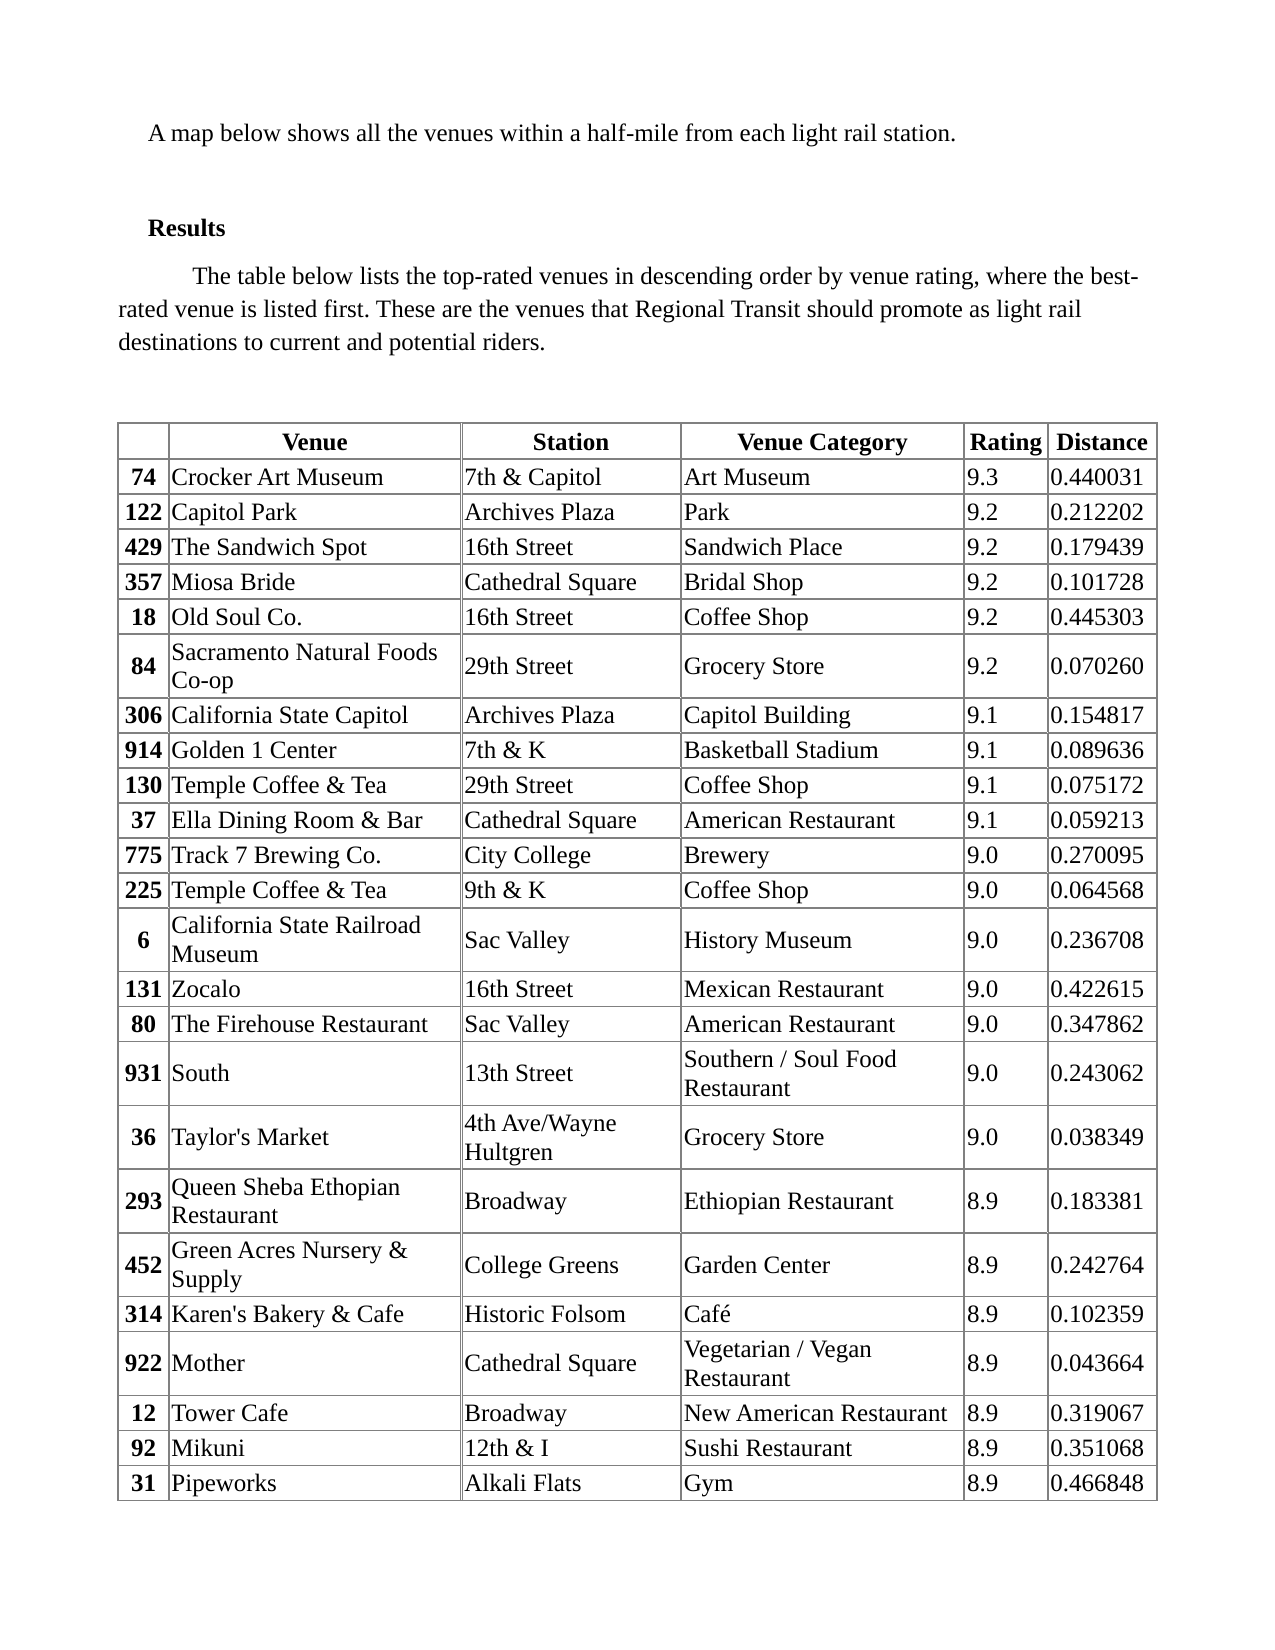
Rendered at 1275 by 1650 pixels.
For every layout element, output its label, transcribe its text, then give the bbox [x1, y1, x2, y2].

table_cell City College [463, 839, 680, 872]
table_cell 8.9 [965, 1396, 1047, 1429]
table_cell Green Acres Nursery & Supply [170, 1234, 460, 1296]
table_cell Sacramento Natural Foods Co-op [170, 635, 460, 697]
table_cell Sac Valley [463, 1007, 680, 1041]
table_cell The Sandwich Spot [170, 530, 460, 563]
table_cell 12 [119, 1396, 168, 1429]
table_cell Cathedral Square [463, 1332, 680, 1394]
table_cell 9.3 [965, 460, 1047, 493]
table_cell 9th & K [463, 874, 680, 907]
table_cell Bridal Shop [682, 565, 963, 598]
table_cell 0.445303 [1049, 600, 1156, 633]
table_cell 429 [119, 530, 168, 563]
table_cell 9.0 [965, 874, 1047, 907]
table_cell 12th & I [463, 1431, 680, 1464]
table_cell 9.2 [965, 635, 1047, 697]
table_cell 0.038349 [1049, 1106, 1156, 1168]
table_cell Brewery [682, 839, 963, 872]
table_cell 9.2 [965, 600, 1047, 633]
table_cell Broadway [463, 1170, 680, 1232]
table_cell 9.0 [965, 1007, 1047, 1041]
table_header Distance [1049, 424, 1156, 458]
table_cell 0.059213 [1049, 804, 1156, 837]
text The table below lists the top-rated venues in descending order by venue rating, where the best-rated venue is listed first. These are the venues that Regional Transit should promote as light rail destinations to current and potential riders. [118, 261, 1157, 356]
table_header Rating [965, 424, 1047, 458]
table_cell 0.347862 [1049, 1007, 1156, 1041]
table_cell Mother [170, 1332, 460, 1394]
table_cell 9.0 [965, 1106, 1047, 1168]
table_cell Track 7 Brewing Co. [170, 839, 460, 872]
table_cell 0.270095 [1049, 839, 1156, 872]
table_cell 8.9 [965, 1234, 1047, 1296]
table_cell 0.154817 [1049, 699, 1156, 732]
table_cell Sushi Restaurant [682, 1431, 963, 1464]
table_cell 9.0 [965, 839, 1047, 872]
table_cell Zocalo [170, 972, 460, 1006]
table_header Venue [170, 424, 460, 458]
table_cell 74 [119, 460, 168, 493]
table_cell Tower Cafe [170, 1396, 460, 1429]
table_cell 92 [119, 1431, 168, 1464]
table_cell Coffee Shop [682, 874, 963, 907]
table_cell 0.242764 [1049, 1234, 1156, 1296]
table_header Station [463, 424, 680, 458]
table_cell 18 [119, 600, 168, 633]
table_cell Archives Plaza [463, 495, 680, 528]
table_cell History Museum [682, 909, 963, 971]
table_cell Temple Coffee & Tea [170, 769, 460, 802]
table_cell 9.1 [965, 769, 1047, 802]
table_cell 131 [119, 972, 168, 1006]
table_cell 0.064568 [1049, 874, 1156, 907]
table_cell 0.319067 [1049, 1396, 1156, 1429]
table_cell 80 [119, 1007, 168, 1041]
table_cell 9.2 [965, 530, 1047, 563]
table_cell 4th Ave/Wayne Hultgren [463, 1106, 680, 1168]
table_cell Garden Center [682, 1234, 963, 1296]
table_cell 0.440031 [1049, 460, 1156, 493]
table_cell 122 [119, 495, 168, 528]
table_cell 922 [119, 1332, 168, 1394]
table_cell 225 [119, 874, 168, 907]
table_cell 0.243062 [1049, 1042, 1156, 1104]
table_cell 29th Street [463, 769, 680, 802]
table_cell 9.1 [965, 734, 1047, 767]
table_cell Park [682, 495, 963, 528]
table_cell California State Railroad Museum [170, 909, 460, 971]
table_cell 357 [119, 565, 168, 598]
table_cell Cathedral Square [463, 565, 680, 598]
table_cell 130 [119, 769, 168, 802]
table_cell 16th Street [463, 530, 680, 563]
table_cell 31 [119, 1466, 168, 1499]
table_cell 37 [119, 804, 168, 837]
table_cell Capitol Park [170, 495, 460, 528]
table_cell 7th & Capitol [463, 460, 680, 493]
table_cell 0.075172 [1049, 769, 1156, 802]
table_cell 0.070260 [1049, 635, 1156, 697]
table_cell 293 [119, 1170, 168, 1232]
table_cell Ethiopian Restaurant [682, 1170, 963, 1232]
table_cell Golden 1 Center [170, 734, 460, 767]
table_cell Temple Coffee & Tea [170, 874, 460, 907]
table_cell Coffee Shop [682, 769, 963, 802]
text A map below shows all the venues within a half-mile from each light rail station. [118, 118, 1157, 147]
table_cell New American Restaurant [682, 1396, 963, 1429]
table_cell 9.2 [965, 565, 1047, 598]
table_header Venue Category [682, 424, 963, 458]
table_cell Taylor's Market [170, 1106, 460, 1168]
table_cell Vegetarian / Vegan Restaurant [682, 1332, 963, 1394]
table_cell 9.0 [965, 972, 1047, 1006]
table_cell 29th Street [463, 635, 680, 697]
table_cell Queen Sheba Ethopian Restaurant [170, 1170, 460, 1232]
table_cell 7th & K [463, 734, 680, 767]
text Results [118, 213, 1157, 242]
table_cell 9.1 [965, 804, 1047, 837]
table_cell 9.0 [965, 1042, 1047, 1104]
table_cell 0.422615 [1049, 972, 1156, 1006]
table_cell 8.9 [965, 1332, 1047, 1394]
table_cell 13th Street [463, 1042, 680, 1104]
table_cell Southern / Soul Food Restaurant [682, 1042, 963, 1104]
table_cell Archives Plaza [463, 699, 680, 732]
table_cell Old Soul Co. [170, 600, 460, 633]
table_cell 0.101728 [1049, 565, 1156, 598]
table_cell 914 [119, 734, 168, 767]
table_cell 931 [119, 1042, 168, 1104]
table_cell 16th Street [463, 600, 680, 633]
table_cell 16th Street [463, 972, 680, 1006]
table_cell 8.9 [965, 1297, 1047, 1331]
table_cell 0.236708 [1049, 909, 1156, 971]
table_cell 8.9 [965, 1431, 1047, 1464]
table_cell Karen's Bakery & Cafe [170, 1297, 460, 1331]
table_cell Alkali Flats [463, 1466, 680, 1499]
table_cell Historic Folsom [463, 1297, 680, 1331]
table_cell South [170, 1042, 460, 1104]
table_cell 36 [119, 1106, 168, 1168]
table_cell 452 [119, 1234, 168, 1296]
table_cell Mikuni [170, 1431, 460, 1464]
table_cell 0.043664 [1049, 1332, 1156, 1394]
table_cell Mexican Restaurant [682, 972, 963, 1006]
table_cell 0.179439 [1049, 530, 1156, 563]
table_cell Miosa Bride [170, 565, 460, 598]
table_cell California State Capitol [170, 699, 460, 732]
table_cell 6 [119, 909, 168, 971]
table_cell 9.1 [965, 699, 1047, 732]
table_cell Coffee Shop [682, 600, 963, 633]
table_cell American Restaurant [682, 804, 963, 837]
table_cell Crocker Art Museum [170, 460, 460, 493]
table_cell 9.0 [965, 909, 1047, 971]
table_cell Basketball Stadium [682, 734, 963, 767]
table_cell 0.351068 [1049, 1431, 1156, 1464]
table_cell 8.9 [965, 1170, 1047, 1232]
table_cell 0.183381 [1049, 1170, 1156, 1232]
table_cell 306 [119, 699, 168, 732]
table_cell 0.466848 [1049, 1466, 1156, 1499]
table_header [119, 424, 168, 458]
table_cell Art Museum [682, 460, 963, 493]
table_cell 314 [119, 1297, 168, 1331]
table_cell Gym [682, 1466, 963, 1499]
table_cell 775 [119, 839, 168, 872]
table_cell Cathedral Square [463, 804, 680, 837]
table_cell Sandwich Place [682, 530, 963, 563]
table_cell Sac Valley [463, 909, 680, 971]
table_cell College Greens [463, 1234, 680, 1296]
table_cell The Firehouse Restaurant [170, 1007, 460, 1041]
table_cell Grocery Store [682, 635, 963, 697]
table_cell 8.9 [965, 1466, 1047, 1499]
table_cell 9.2 [965, 495, 1047, 528]
table_cell Café [682, 1297, 963, 1331]
table_cell American Restaurant [682, 1007, 963, 1041]
table_cell Ella Dining Room & Bar [170, 804, 460, 837]
table_cell Grocery Store [682, 1106, 963, 1168]
table_cell Pipeworks [170, 1466, 460, 1499]
table_cell Broadway [463, 1396, 680, 1429]
table_cell 0.089636 [1049, 734, 1156, 767]
table_cell 84 [119, 635, 168, 697]
table_cell 0.212202 [1049, 495, 1156, 528]
table_cell 0.102359 [1049, 1297, 1156, 1331]
table_cell Capitol Building [682, 699, 963, 732]
